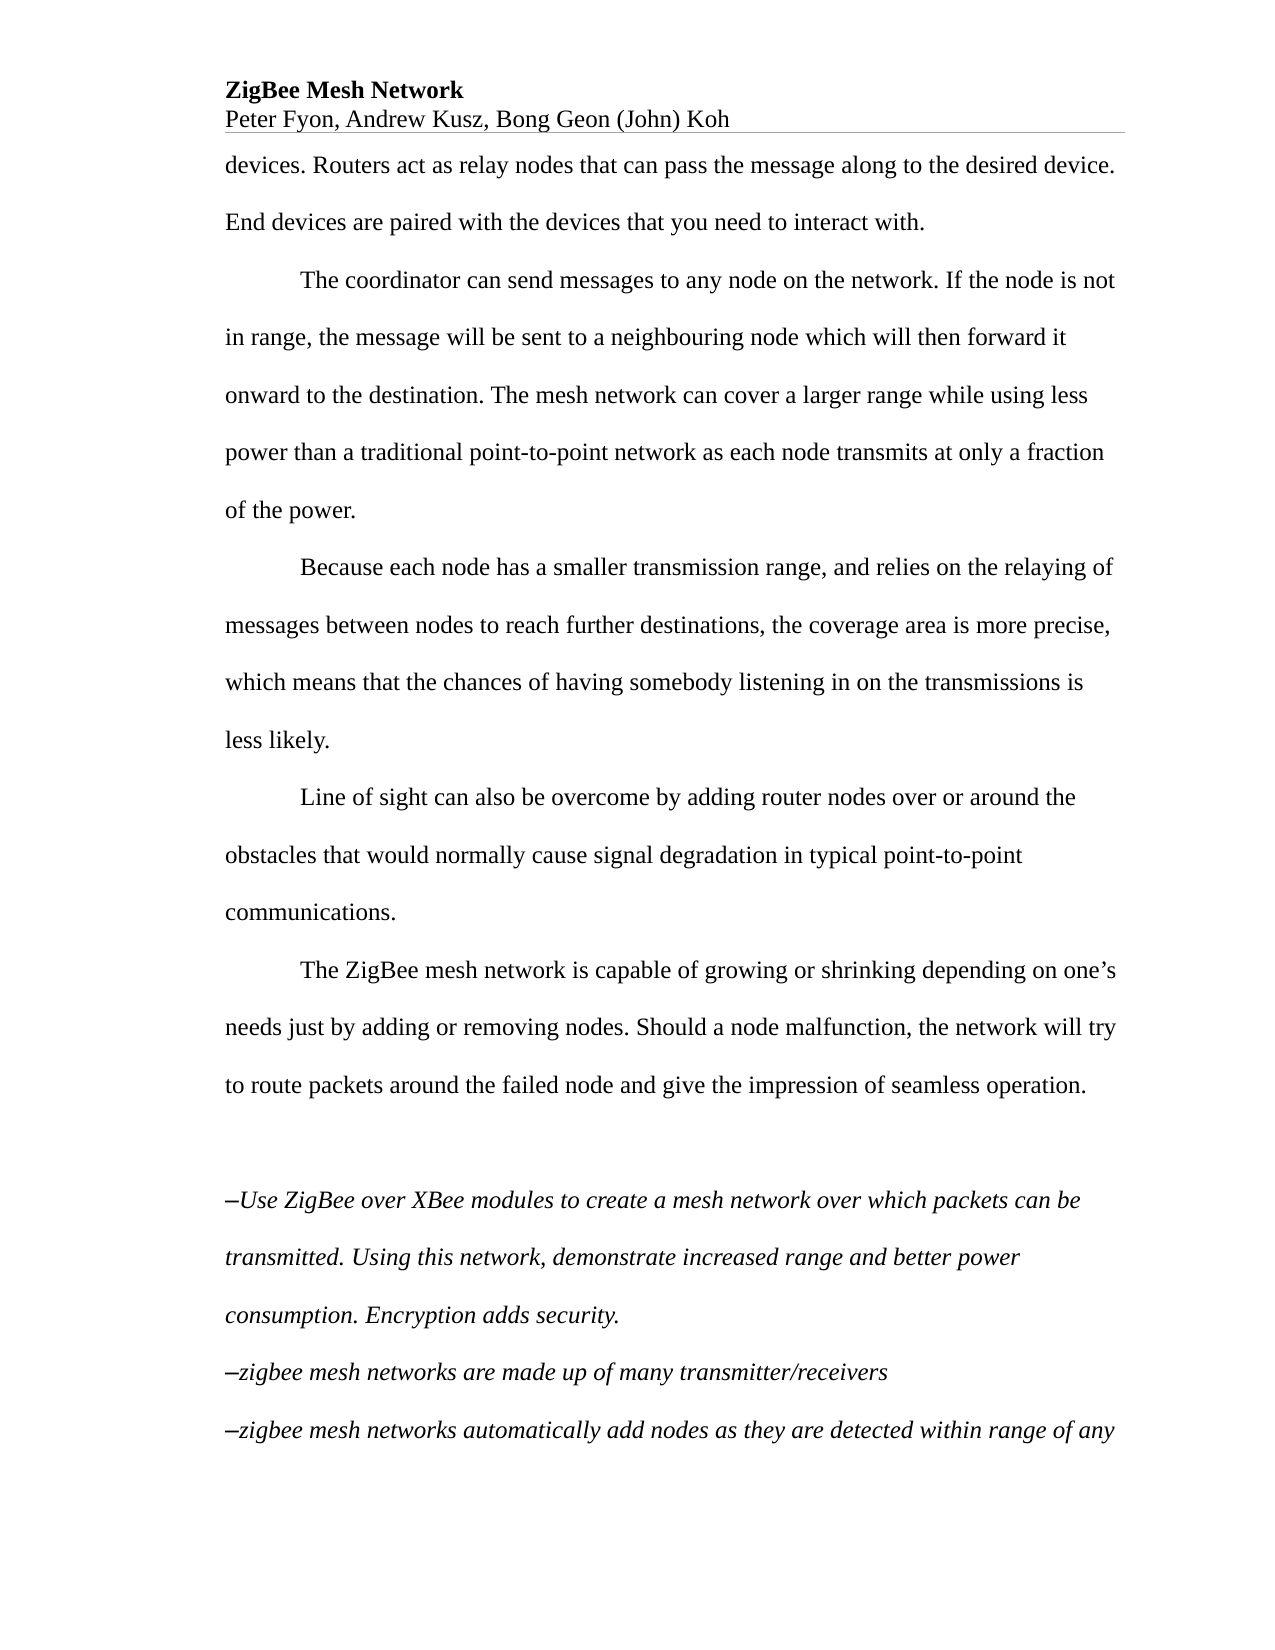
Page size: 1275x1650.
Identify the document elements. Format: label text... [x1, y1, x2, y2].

text Because each node has a smaller transmission range, and relies on the relaying of messages between nodes to reach further destinations, the coverage area is more precise, which means that the chances of having somebody listening in on the transmissions is less likely. [225, 552, 1125, 754]
text devices. Routers act as relay nodes that can pass the message along to the desired device. End devices are paired with the devices that you need to interact with. [225, 150, 1125, 236]
list zigbee mesh networks automatically add nodes as they are detected within range of any [225, 1415, 1125, 1444]
text The coordinator can send messages to any node on the network. If the node is not in range, the message will be sent to a neighbouring node which will then forward it onward to the destination. The mesh network can cover a larger range while using less power than a traditional point-to-point network as each node transmits at only a fraction of the power. [225, 265, 1125, 524]
list zigbee mesh networks are made up of many transmitter/receivers [225, 1357, 1125, 1386]
text The ZigBee mesh network is capable of growing or shrinking depending on one’s needs just by adding or removing nodes. Should a node malfunction, the network will try to route packets around the failed node and give the impression of seamless operation. [225, 955, 1125, 1099]
text Line of sight can also be overcome by adding router nodes over or around the obstacles that would normally cause signal degradation in typical point-to-point communications. [225, 782, 1125, 926]
list Use ZigBee over XBee modules to create a mesh network over which packets can be transmitted. Using this network, demonstrate increased range and better power consumption. Encryption adds security. [225, 1185, 1125, 1329]
